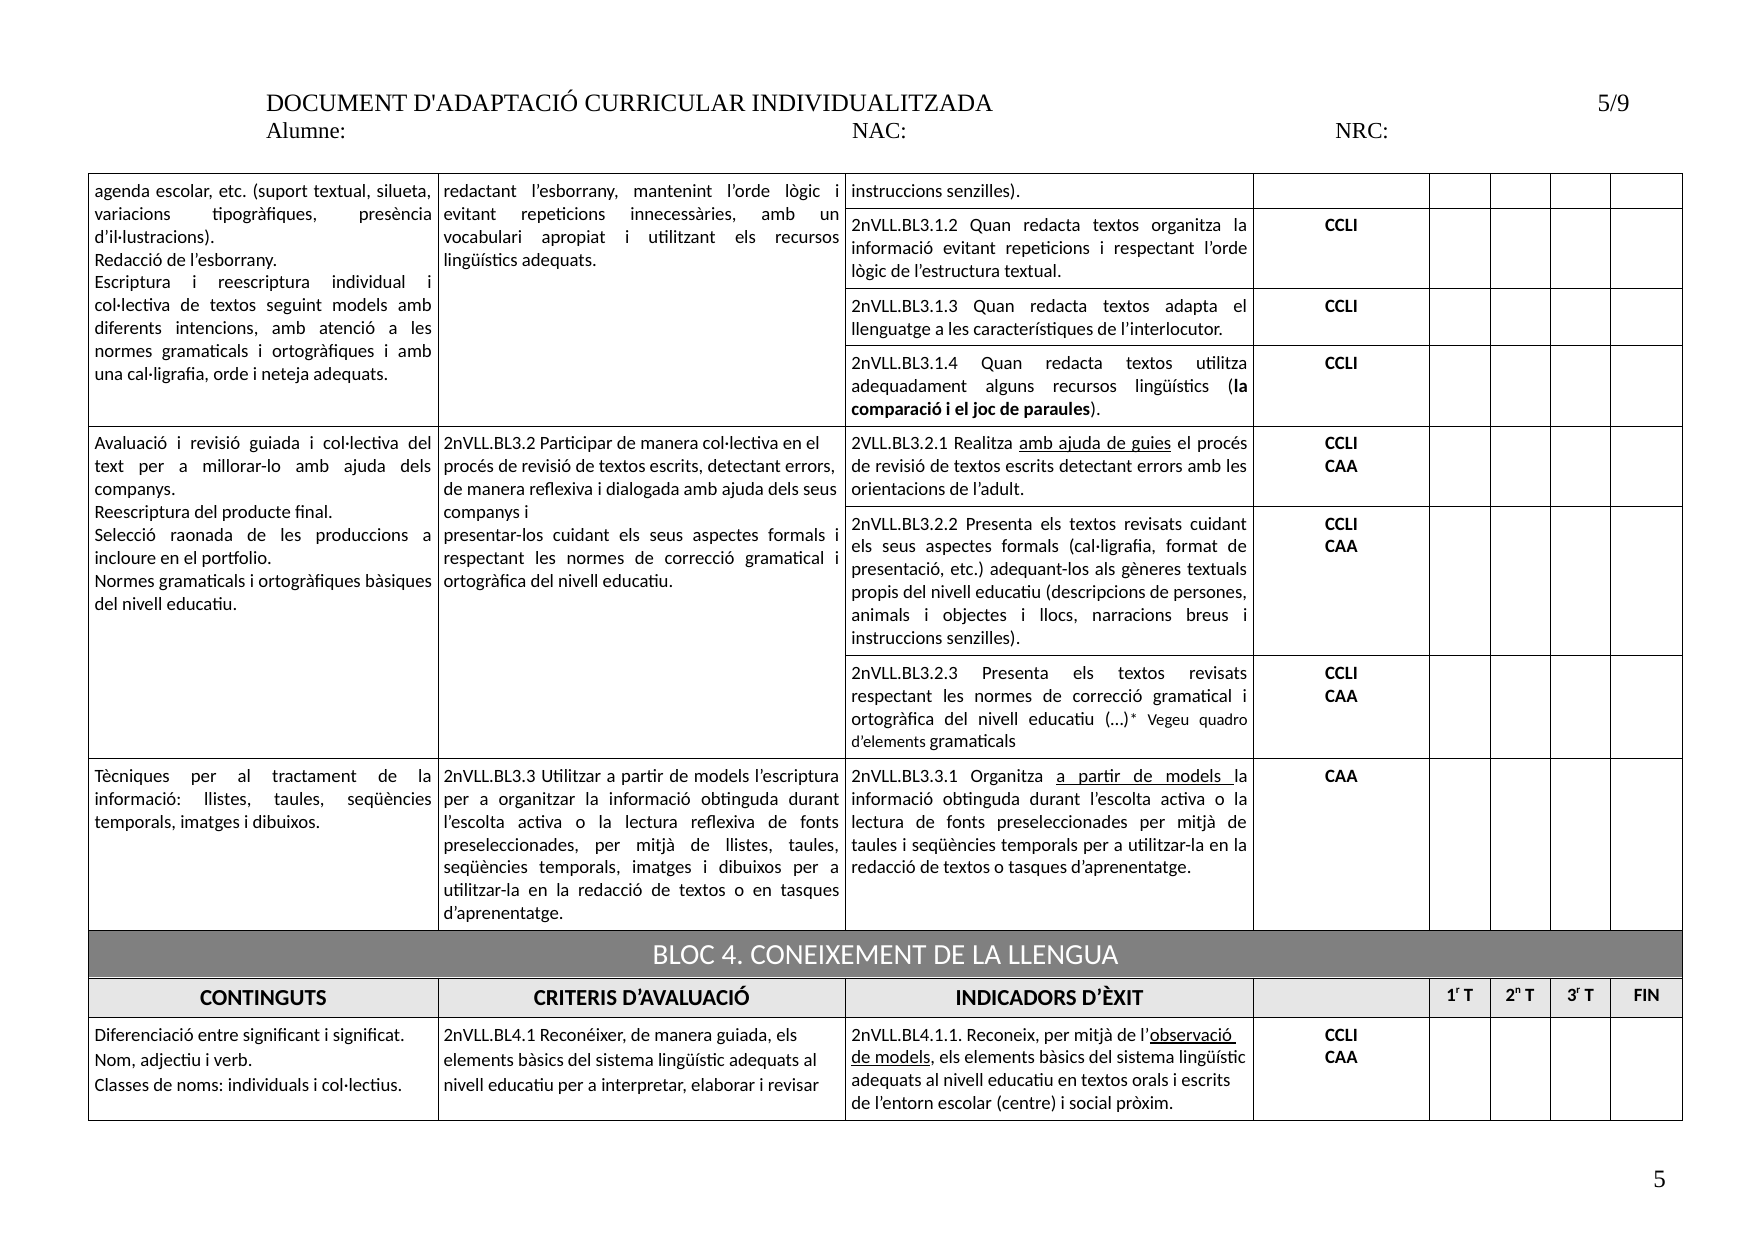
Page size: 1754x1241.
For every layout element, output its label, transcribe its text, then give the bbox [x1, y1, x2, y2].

table_cell 2nVLL.BL3.3.1 Organitza a partir de models la informació obtinguda durant l’escolta activa o la lectura de fonts preseleccionades per mitjà de taules i seqüències temporals per a utilitzar-la en la redacció de textos o tasques d’aprenentatge. [846, 759, 1253, 930]
table_cell [1430, 209, 1490, 288]
table_cell [1491, 346, 1550, 426]
table_cell [1430, 656, 1490, 758]
table_cell 1r T [1430, 979, 1490, 1017]
table_cell [1551, 289, 1610, 345]
table_cell [1491, 209, 1550, 288]
table_cell [1254, 174, 1429, 208]
table_cell [1611, 507, 1682, 655]
table_cell [1430, 1018, 1490, 1120]
table_cell [1611, 759, 1682, 930]
table_cell [1430, 346, 1490, 426]
table_cell [1551, 427, 1610, 506]
table_cell 3r T [1551, 979, 1610, 1017]
table_cell [1611, 209, 1682, 288]
table_cell [1491, 174, 1550, 208]
table_cell [1491, 759, 1550, 930]
table_cell 2nVLL.BL4.1 Reconéixer, de manera guiada, els elements bàsics del sistema lingüístic adequats al nivell educatiu per a interpretar, elaborar i revisar [439, 1018, 845, 1120]
table_cell Tècniques per al tractament de la informació: llistes, taules, seqüències temporals, imatges i dibuixos. [89, 759, 438, 930]
table_cell [1551, 656, 1610, 758]
table_cell [1491, 507, 1550, 655]
table_cell 2nVLL.BL3.2 Participar de manera col·lectiva en el procés de revisió de textos escrits, detectant errors, de manera reflexiva i dialogada amb ajuda dels seus companys i presentar-los cuidant els seus aspectes formals i respectant les normes de correcció gramatical i ortogràfica del nivell educatiu. [439, 427, 845, 758]
table_cell [1551, 174, 1610, 208]
table_cell 2n T [1491, 979, 1550, 1017]
table_cell Avaluació i revisió guiada i col·lectiva del text per a millorar-lo amb ajuda dels companys. Reescriptura del producte final. Selecció raonada de les produccions a incloure en el portfolio. Normes gramaticals i ortogràfiques bàsiques del nivell educatiu. [89, 427, 438, 758]
table_cell [1551, 1018, 1610, 1120]
table_cell INDICADORS D’ÈXIT [846, 979, 1253, 1017]
table_cell [1611, 656, 1682, 758]
table_cell 2nVLL.BL4.1.1. Reconeix, per mitjà de l’observació de models, els elements bàsics del sistema lingüístic adequats al nivell educatiu en textos orals i escrits de l’entorn escolar (centre) i social pròxim. [846, 1018, 1253, 1120]
table_cell 2VLL.BL3.2.1 Realitza amb ajuda de guies el procés de revisió de textos escrits detectant errors amb les orientacions de l’adult. [846, 427, 1253, 506]
table_cell [1491, 427, 1550, 506]
table_cell [1611, 174, 1682, 208]
table_cell [1254, 979, 1429, 1017]
table_cell CCLI [1254, 209, 1429, 288]
table_cell 2nVLL.BL3.3 Utilitzar a partir de models l’escriptura per a organitzar la informació obtinguda durant l’escolta activa o la lectura reflexiva de fonts preseleccionades, per mitjà de llistes, taules, seqüències temporals, imatges i dibuixos per a utilitzar-la en la redacció de textos o en tasques d’aprenentatge. [439, 759, 845, 930]
table_cell 2nVLL.BL3.2.3 Presenta els textos revisats respectant les normes de correcció gramatical i ortogràfica del nivell educatiu (…)* Vegeu quadro d’elements gramaticals [846, 656, 1253, 758]
table_cell [1551, 209, 1610, 288]
table_cell Diferenciació entre significant i significat. Nom, adjectiu i verb. Classes de noms: individuals i col·lectius. [89, 1018, 438, 1120]
table_cell [1551, 759, 1610, 930]
table_cell instruccions senzilles). [846, 174, 1253, 208]
table_cell [1491, 656, 1550, 758]
table_cell CCLI CAA [1254, 507, 1429, 655]
table_cell [1611, 1018, 1682, 1120]
table_cell [1611, 346, 1682, 426]
table_cell [1430, 174, 1490, 208]
table_cell CCLI CAA [1254, 656, 1429, 758]
table_cell CCLI CAA [1254, 1018, 1429, 1120]
table_cell FIN [1611, 979, 1682, 1017]
table_cell 2nVLL.BL3.1.2 Quan redacta textos organitza la informació evitant repeticions i respectant l’orde lògic de l’estructura textual. [846, 209, 1253, 288]
table_cell [1430, 427, 1490, 506]
table_cell [1551, 507, 1610, 655]
table_cell CRITERIS D’AVALUACIÓ [439, 979, 845, 1017]
table_cell CAA [1254, 759, 1429, 930]
table_cell 2nVLL.BL3.1.4 Quan redacta textos utilitza adequadament alguns recursos lingüístics (la comparació i el joc de paraules). [846, 346, 1253, 426]
table_cell redactant l’esborrany, mantenint l’orde lògic i evitant repeticions innecessàries, amb un vocabulari apropiat i utilitzant els recursos lingüístics adequats. [439, 174, 845, 426]
table_cell [1611, 427, 1682, 506]
table_cell CCLI [1254, 346, 1429, 426]
table_cell [1491, 1018, 1550, 1120]
table_cell 2nVLL.BL3.1.3 Quan redacta textos adapta el llenguatge a les característiques de l’interlocutor. [846, 289, 1253, 345]
table_cell CONTINGUTS [89, 979, 438, 1017]
table_cell [1491, 289, 1550, 345]
table_cell BLOC 4. CONEIXEMENT DE LA LLENGUA [89, 931, 1682, 977]
table_cell [1430, 759, 1490, 930]
table_cell [1430, 289, 1490, 345]
table_cell [1551, 346, 1610, 426]
table_cell [1611, 289, 1682, 345]
table_cell agenda escolar, etc. (suport textual, silueta, variacions tipogràfiques, presència d’il·lustracions). Redacció de l’esborrany. Escriptura i reescriptura individual i col·lectiva de textos seguint models amb diferents intencions, amb atenció a les normes gramaticals i ortogràfiques i amb una cal·ligrafia, orde i neteja adequats. [89, 174, 438, 426]
table_cell CCLI [1254, 289, 1429, 345]
table_cell CCLI CAA [1254, 427, 1429, 506]
table_cell 2nVLL.BL3.2.2 Presenta els textos revisats cuidant els seus aspectes formals (cal·ligrafia, format de presentació, etc.) adequant-los als gèneres textuals propis del nivell educatiu (descripcions de persones, animals i objectes i llocs, narracions breus i instruccions senzilles). [846, 507, 1253, 655]
table_cell [1430, 507, 1490, 655]
